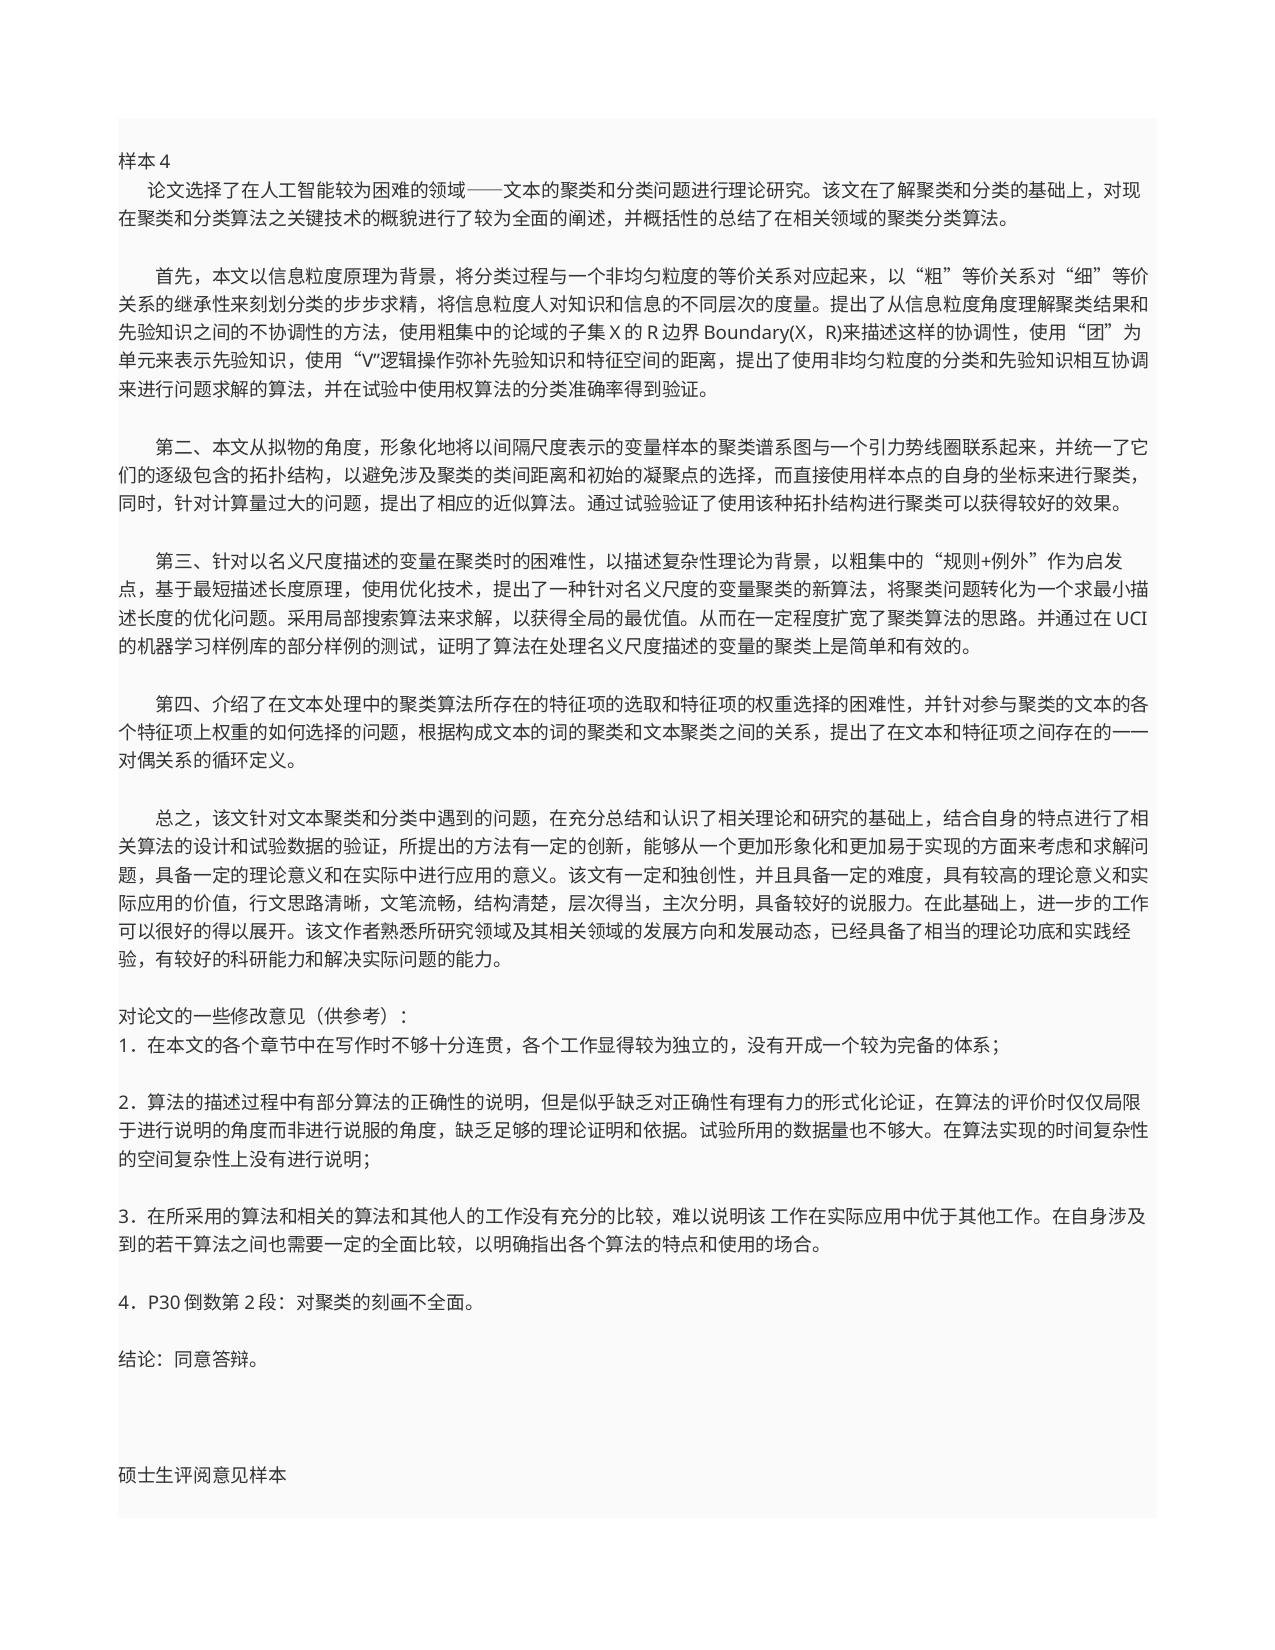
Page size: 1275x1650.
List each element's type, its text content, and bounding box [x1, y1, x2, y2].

table_header 样本4 论文选择了在人工智能较为困难的领域——文本的聚类和分类问题进行理论研究。该文在了解聚类和分类的基础上，对现在聚类和分类算法之关键技术的概貌进行了较为全面的阐述，并概括性的总结了在相关领域的聚类分类算法。 首先，本文以信息粒度原理为背景，将分类过程与一个非均匀粒度的等价关系对应起来，以“粗”等价关系对“细”等价关系的继承性来刻划分类的步步求精，将信息粒度人对知识和信息的不同层次的度量。提出了从信息粒度角度理解聚类结果和先验知识之间的不协调性的方法，使用粗集中的论域的子集X的R边界Boundary(X，R)来描述这样的协调性，使用“团”为单元来表示先验知识，使用“V”逻辑操作弥补先验知识和特征空间的距离，提出了使用非均匀粒度的分类和先验知识相互协调来进行问题求解的算法，并在试验中使用权算法的分类准确率得到验证。 第二、本文从拟物的角度，形象化地将以间隔尺度表示的变量样本的聚类谱系图与一个引力势线圈联系起来，并统一了它们的逐级包含的拓扑结构，以避免涉及聚类的类间距离和初始的凝聚点的选择，而直接使用样本点的自身的坐标来进行聚类，同时，针对计算量过大的问题，提出了相应的近似算法。通过试验验证了使用该种拓扑结构进行聚类可以获得较好的效果。 第三、针对以名义尺度描述的变量在聚类时的困难性，以描述复杂性理论为背景，以粗集中的“规则+例外”作为启发点，基于最短描述长度原理，使用优化技术，提出了一种针对名义尺度的变量聚类的新算法，将聚类问题转化为一个求最小描述长度的优化问题。采用局部搜索算法来求解，以获得全局的最优值。从而在一定程度扩宽了聚类算法的思路。并通过在UCI的机器学习样例库的部分样例的测试，证明了算法在处理名义尺度描述的变量的聚类上是简单和有效的。 第四、介绍了在文本处理中的聚类算法所存在的特征项的选取和特征项的权重选择的困难性，并针对参与聚类的文本的各个特征项上权重的如何选择的问题，根据构成文本的词的聚类和文本聚类之间的关系，提出了在文本和特征项之间存在的一一对偶关系的循环定义。 总之，该文针对文本聚类和分类中遇到的问题，在充分总结和认识了相关理论和研究的基础上，结合自身的特点进行了相关算法的设计和试验数据的验证，所提出的方法有一定的创新，能够从一个更加形象化和更加易于实现的方面来考虑和求解问题，具备一定的理论意义和在实际中进行应用的意义。该文有一定和独创性，并且具备一定的难度，具有较高的理论意义和实际应用的价值，行文思路清晰，文笔流畅，结构清楚，层次得当，主次分明，具备较好的说服力。在此基础上，进一步的工作可以很好的得以展开。该文作者熟悉所研究领域及其相关领域的发展方向和发展动态，已经具备了相当的理论功底和实践经验，有较好的科研能力和解决实际问题的能力。 对论文的一些修改意见（供参考）： 1．在本文的各个章节中在写作时不够十分连贯，各个工作显得较为独立的，没有开成一个较为完备的体系； 2．算法的描述过程中有部分算法的正确性的说明，但是似乎缺乏对正确性有理有力的形式化论证，在算法的评价时仅仅局限于进行说明的角度而非进行说服的角度，缺乏足够的理论证明和依据。试验所用的数据量也不够大。在算法实现的时间复杂性的空间复杂性上没有进行说明； 3．在所采用的算法和相关的算法和其他人的工作没有充分的比较，难以说明该 工作在实际应用中优于其他工作。在自身涉及到的若干算法之间也需要一定的全面比较，以明确指出各个算法的特点和使用的场合。 4．P30倒数第2段：对聚类的刻画不全面。 结论：同意答辩。 硕士生评阅意见样本 [118, 118, 1157, 1518]
